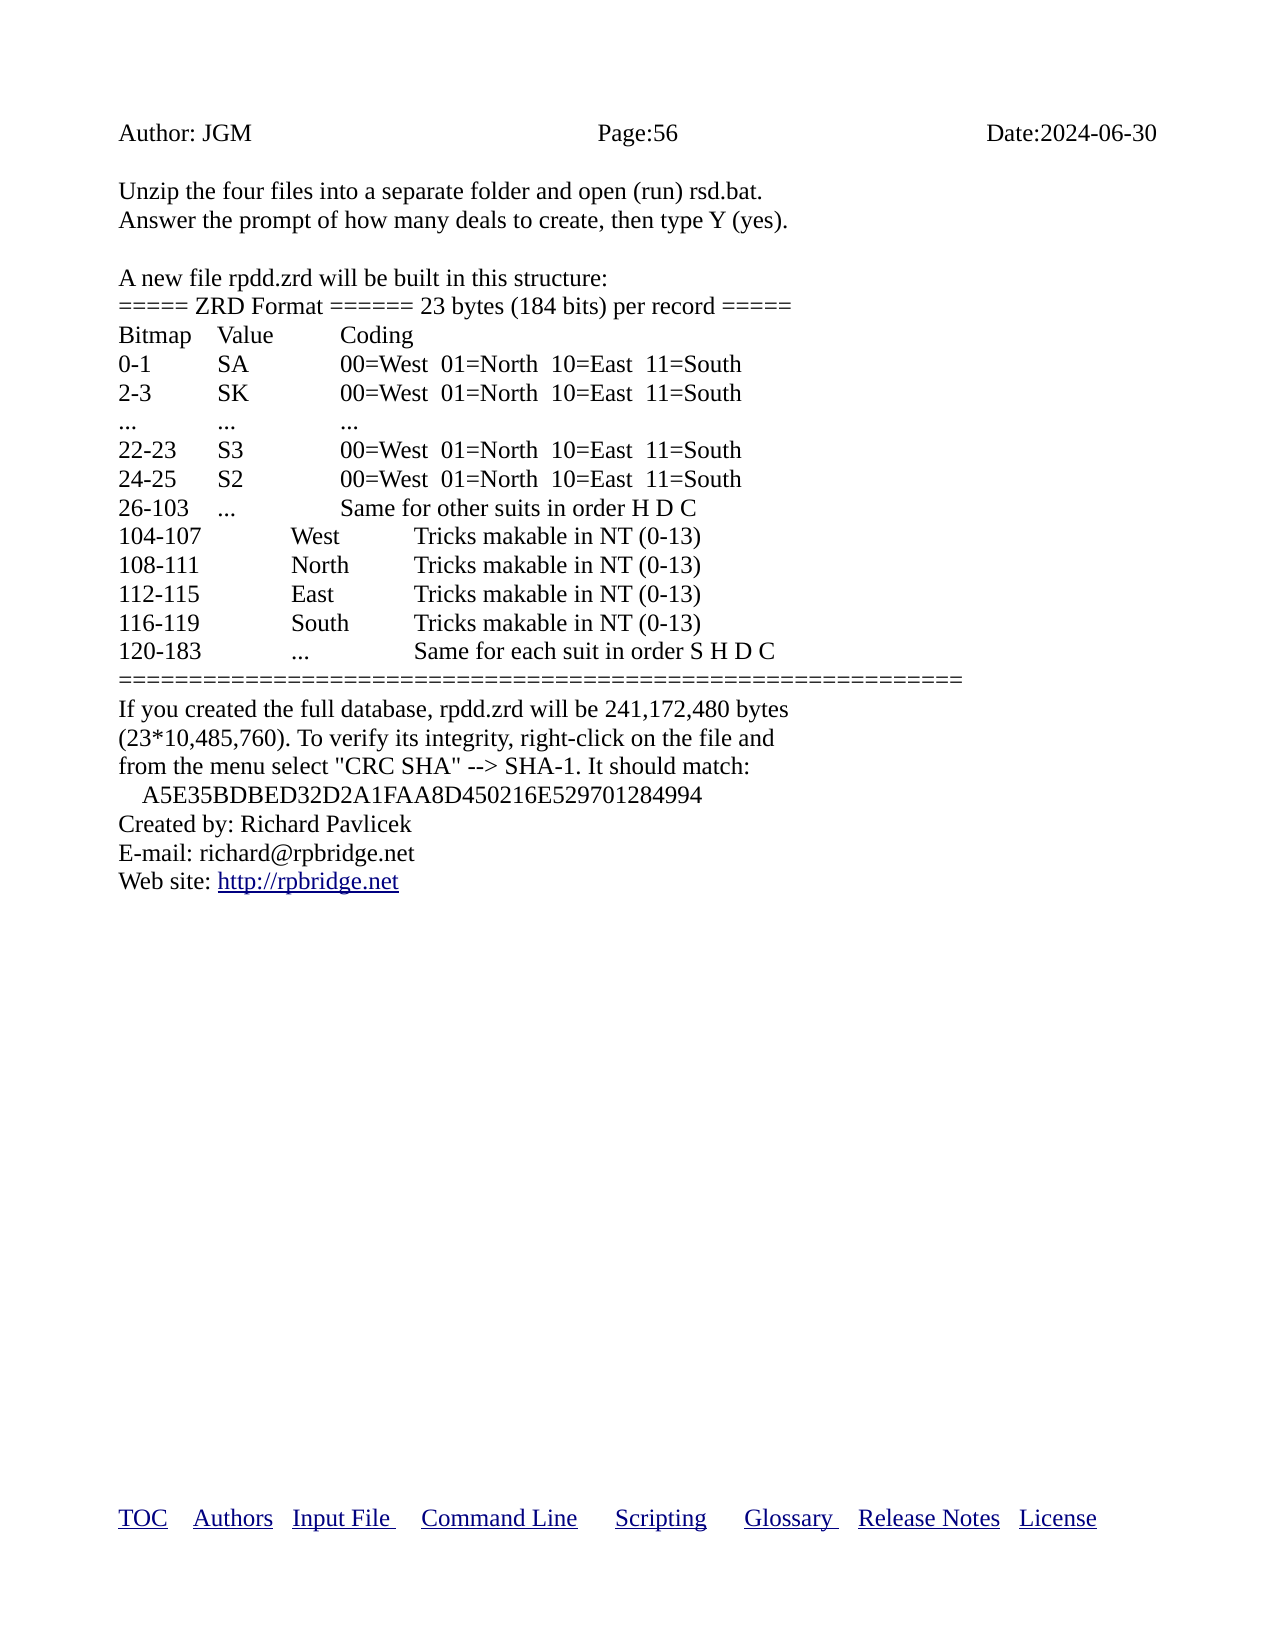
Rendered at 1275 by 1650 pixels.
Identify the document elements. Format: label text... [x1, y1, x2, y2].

text 104-107 West Tricks makable in NT (0-13) [118, 521, 1157, 550]
text Created by: Richard Pavlicek [118, 809, 1157, 838]
text A new file rpdd.zrd will be built in this structure: [118, 263, 1157, 291]
text If you created the full database, rpdd.zrd will be 241,172,480 bytes [118, 694, 1157, 723]
text 22-23 S3 00=West 01=North 10=East 11=South [118, 435, 1157, 464]
text Unzip the four files into a separate folder and open (run) rsd.bat. [118, 176, 1157, 205]
text from the menu select "CRC SHA" --> SHA-1. It should match: [118, 751, 1157, 780]
text 24-25 S2 00=West 01=North 10=East 11=South [118, 464, 1157, 493]
text 0-1 SA 00=West 01=North 10=East 11=South [118, 349, 1157, 378]
text 120-183 ... Same for each suit in order S H D C [118, 636, 1157, 665]
text 112-115 East Tricks makable in NT (0-13) [118, 579, 1157, 608]
text 26-103 ... Same for other suits in order H D C [118, 493, 1157, 521]
text ===== ZRD Format ====== 23 bytes (184 bits) per record ===== [118, 291, 1157, 320]
text 116-119 South Tricks makable in NT (0-13) [118, 608, 1157, 636]
text 108-111 North Tricks makable in NT (0-13) [118, 550, 1157, 579]
text ============================================================ [118, 665, 1157, 694]
text (23*10,485,760). To verify its integrity, right-click on the file and [118, 723, 1157, 751]
text A5E35BDBED32D2A1FAA8D450216E529701284994 [118, 780, 1157, 809]
text 2-3 SK 00=West 01=North 10=East 11=South [118, 378, 1157, 406]
text ... ... ... [118, 406, 1157, 435]
text Answer the prompt of how many deals to create, then type Y (yes). [118, 205, 1157, 234]
text Web site: http://rpbridge.net [118, 866, 1157, 895]
text Bitmap Value Coding [118, 320, 1157, 349]
text E-mail: richard@rpbridge.net [118, 838, 1157, 866]
